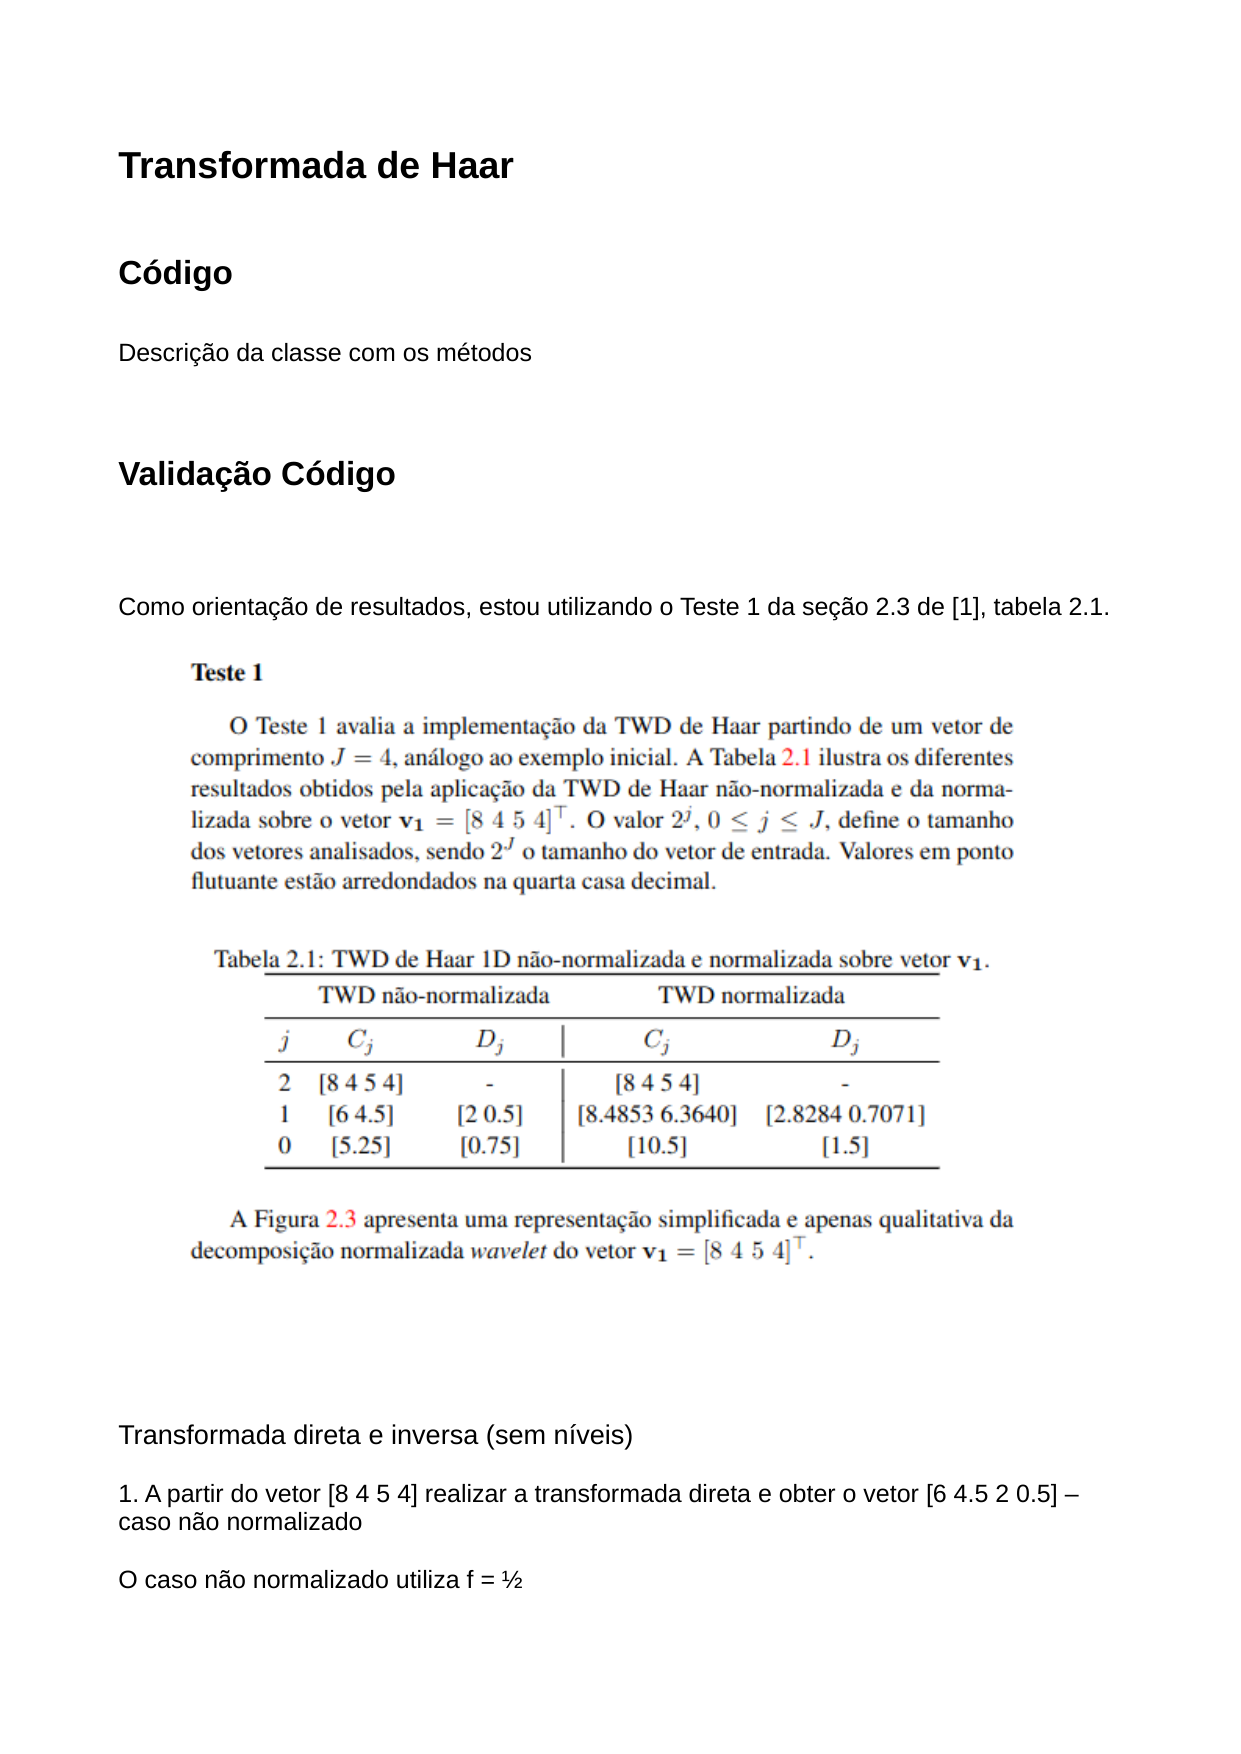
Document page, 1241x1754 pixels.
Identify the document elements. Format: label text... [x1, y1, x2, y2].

text Descrição da classe com os métodos [118, 338, 1122, 366]
text Transformada direta e inversa (sem níveis) [118, 1419, 1122, 1450]
subtitle Transformada de Haar [118, 143, 1122, 186]
picture [127, 648, 1114, 1304]
subtitle Código [118, 253, 1122, 292]
text 1. A partir do vetor [8 4 5 4] realizar a transformada direta e obter o vetor [6 4.5 2 0.5] – caso não normalizado [118, 1479, 1122, 1536]
subtitle Validação Código [118, 454, 1122, 493]
text Como orientação de resultados, estou utilizando o Teste 1 da seção 2.3 de [1], tabela 2.1. [118, 591, 1122, 620]
text O caso não normalizado utiliza f = ½ [118, 1565, 1122, 1594]
